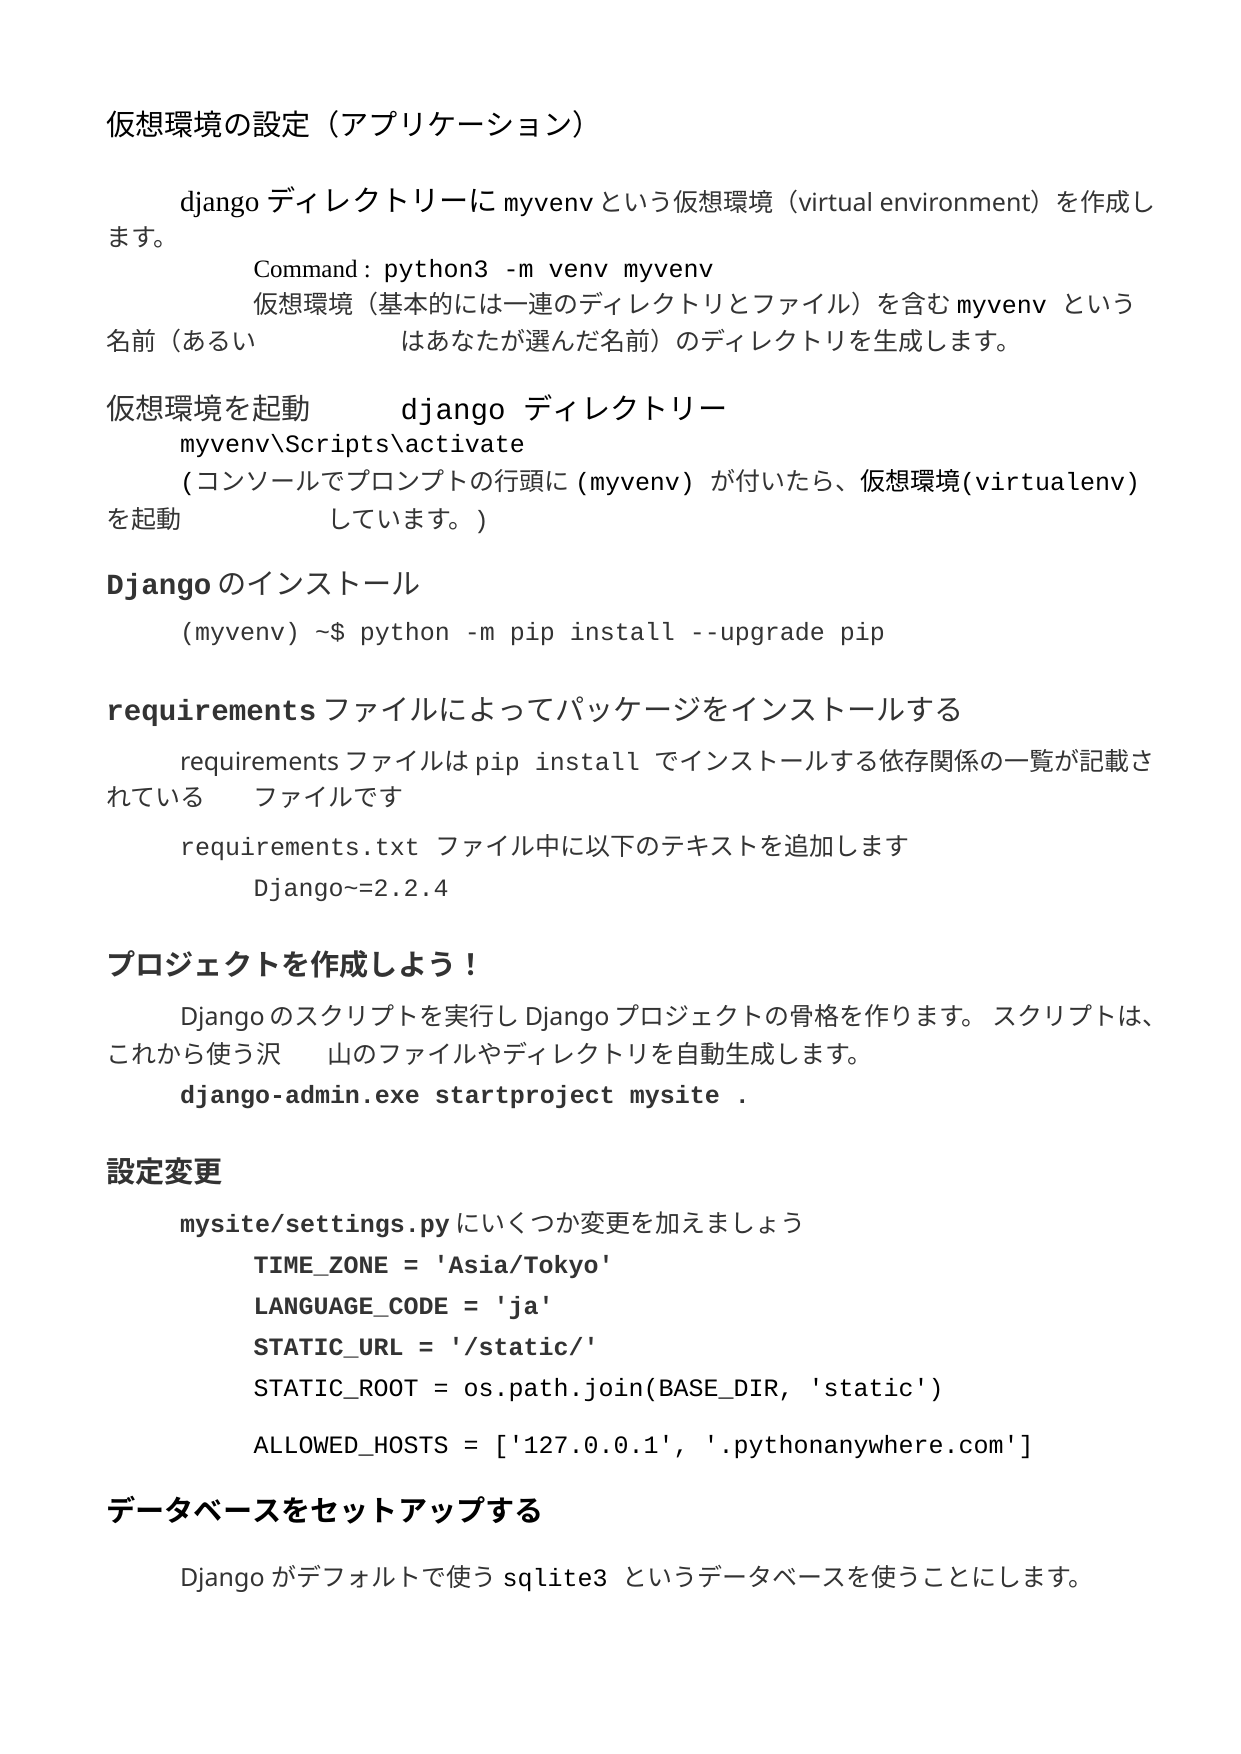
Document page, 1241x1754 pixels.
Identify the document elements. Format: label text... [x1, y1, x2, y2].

text 仮想環境（基本的には一連のディレクトリとファイル）を含むmyvenv という名前（あるい はあなたが選んだ名前）のディレクトリを生成します。 [106, 284, 1158, 357]
text Djangoのスクリプトを実行しDjangoプロジェクトの骨格を作ります。 スクリプトは、これから使う沢 山のファイルやディレクトリを自動生成します。 [106, 996, 1158, 1071]
text (myvenv) ~$ python -m pip install --upgrade pip [106, 616, 1158, 649]
subtitle データベースをセットアップする [106, 1491, 1158, 1530]
text myvenv\Scripts\activate [106, 428, 1158, 461]
text STATIC_URL = '/static/' [106, 1334, 1158, 1363]
text Command : python3 -m venv myvenv [106, 254, 1158, 284]
subtitle 設定変更 [106, 1149, 1158, 1191]
text Django~=2.2.4 [106, 876, 1158, 904]
text requirementsファイルは pip install でインストールする依存関係の一覧が記載されている ファイルです [106, 741, 1158, 814]
text LANGUAGE_CODE = 'ja' [106, 1293, 1158, 1322]
text (コンソールでプロンプトの行頭に (myvenv) が付いたら、仮想環境(virtualenv) を起動 しています。) [106, 461, 1158, 536]
text 仮想環境の設定（アプリケーション） [106, 102, 1158, 144]
text ALLOWED_HOSTS = ['127.0.0.1', '.pythonanywhere.com'] [106, 1433, 1158, 1461]
text 仮想環境を起動 django ディレクトリー [106, 386, 1158, 428]
text django-admin.exe startproject mysite . [106, 1083, 1158, 1111]
text TIME_ZONE = 'Asia/Tokyo' [106, 1253, 1158, 1281]
text STATIC_ROOT = os.path.join(BASE_DIR, 'static') [106, 1375, 1158, 1403]
subtitle Djangoのインストール [106, 561, 1158, 603]
text Django がデフォルトで使う sqlite3 というデータベースを使うことにします。 [106, 1560, 1158, 1594]
text django ディレクトリーにmyvenvという仮想環境（virtual environment）を作成します。 [106, 177, 1158, 254]
text mysite/settings.pyにいくつか変更を加えましょう [106, 1204, 1158, 1240]
subtitle プロジェクトを作成しよう！ [106, 942, 1158, 984]
text requirements.txt ファイル中に以下のテキストを追加します [106, 827, 1158, 863]
subtitle requirementsファイルによってパッケージをインストールする [106, 686, 1158, 729]
